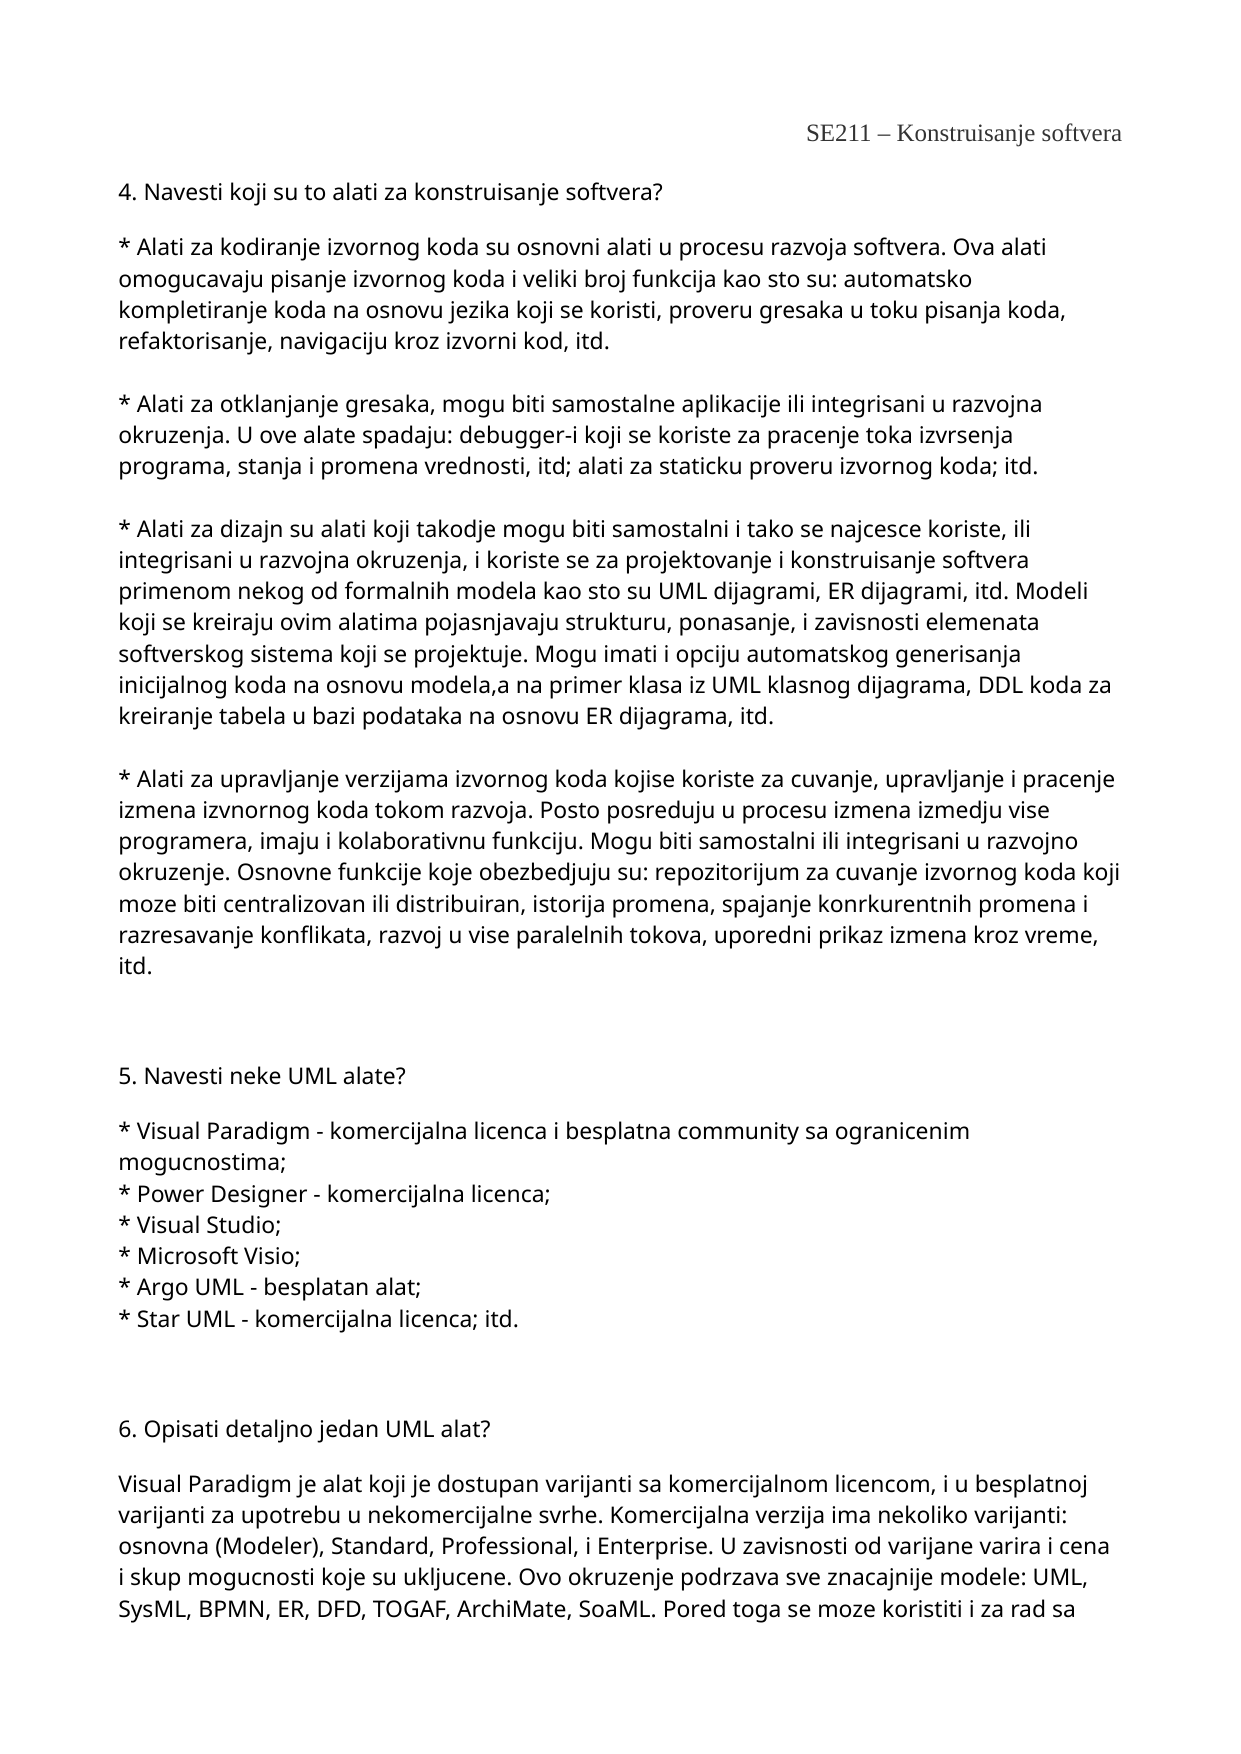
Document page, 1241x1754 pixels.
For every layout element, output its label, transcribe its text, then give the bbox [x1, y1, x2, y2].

text 6. Opisati detaljno jedan UML alat? [118, 1413, 1122, 1444]
text 4. Navesti koji su to alati za konstruisanje softvera? [118, 176, 1122, 208]
text * Alati za kodiranje izvornog koda su osnovni alati u procesu razvoja softvera. Ova alati omogucavaju pisanje izvornog koda i veliki broj funkcija kao sto su: automatsko kompletiranje koda na osnovu jezika koji se koristi, proveru gresaka u toku pisanja koda, refaktorisanje, navigaciju kroz izvorni kod, itd. * Alati za otklanjanje gresaka, mogu biti samostalne aplikacije ili integrisani u razvojna okruzenja. U ove alate spadaju: debugger-i koji se koriste za pracenje toka izvrsenja programa, stanja i promena vrednosti, itd; alati za staticku proveru izvornog koda; itd. * Alati za dizajn su alati koji takodje mogu biti samostalni i tako se najcesce koriste, ili integrisani u razvojna okruzenja, i koriste se za projektovanje i konstruisanje softvera primenom nekog od formalnih modela kao sto su UML dijagrami, ER dijagrami, itd. Modeli koji se kreiraju ovim alatima pojasnjavaju strukturu, ponasanje, i zavisnosti elemenata softverskog sistema koji se projektuje. Mogu imati i opciju automatskog generisanja inicijalnog koda na osnovu modela,a na primer klasa iz UML klasnog dijagrama, DDL koda za kreiranje tabela u bazi podataka na osnovu ER dijagrama, itd. * Alati za upravljanje verzijama izvornog koda kojise koriste za cuvanje, upravljanje i pracenje izmena izvnornog koda tokom razvoja. Posto posreduju u procesu izmena izmedju vise programera, imaju i kolaborativnu funkciju. Mogu biti samostalni ili integrisani u razvojno okruzenje. Osnovne funkcije koje obezbedjuju su: repozitorijum za cuvanje izvornog koda koji moze biti centralizovan ili distribuiran, istorija promena, spajanje konrkurentnih promena i razresavanje konflikata, razvoj u vise paralelnih tokova, uporedni prikaz izmena kroz vreme, itd. [118, 231, 1122, 981]
text 5. Navesti neke UML alate? [118, 1060, 1122, 1091]
text * Visual Paradigm - komercijalna licenca i besplatna community sa ogranicenim mogucnostima; * Power Designer - komercijalna licenca; * Visual Studio; * Microsoft Visio; * Argo UML - besplatan alat; * Star UML - komercijalna licenca; itd. [118, 1115, 1122, 1334]
text Visual Paradigm je alat koji je dostupan varijanti sa komercijalnom licencom, i u besplatnoj varijanti za upotrebu u nekomercijalne svrhe. Komercijalna verzija ima nekoliko varijanti: osnovna (Modeler), Standard, Professional, i Enterprise. U zavisnosti od varijane varira i cena i skup mogucnosti koje su ukljucene. Ovo okruzenje podrzava sve znacajnije modele: UML, SysML, BPMN, ER, DFD, TOGAF, ArchiMate, SoaML. Pored toga se moze koristiti i za rad sa [118, 1468, 1122, 1624]
